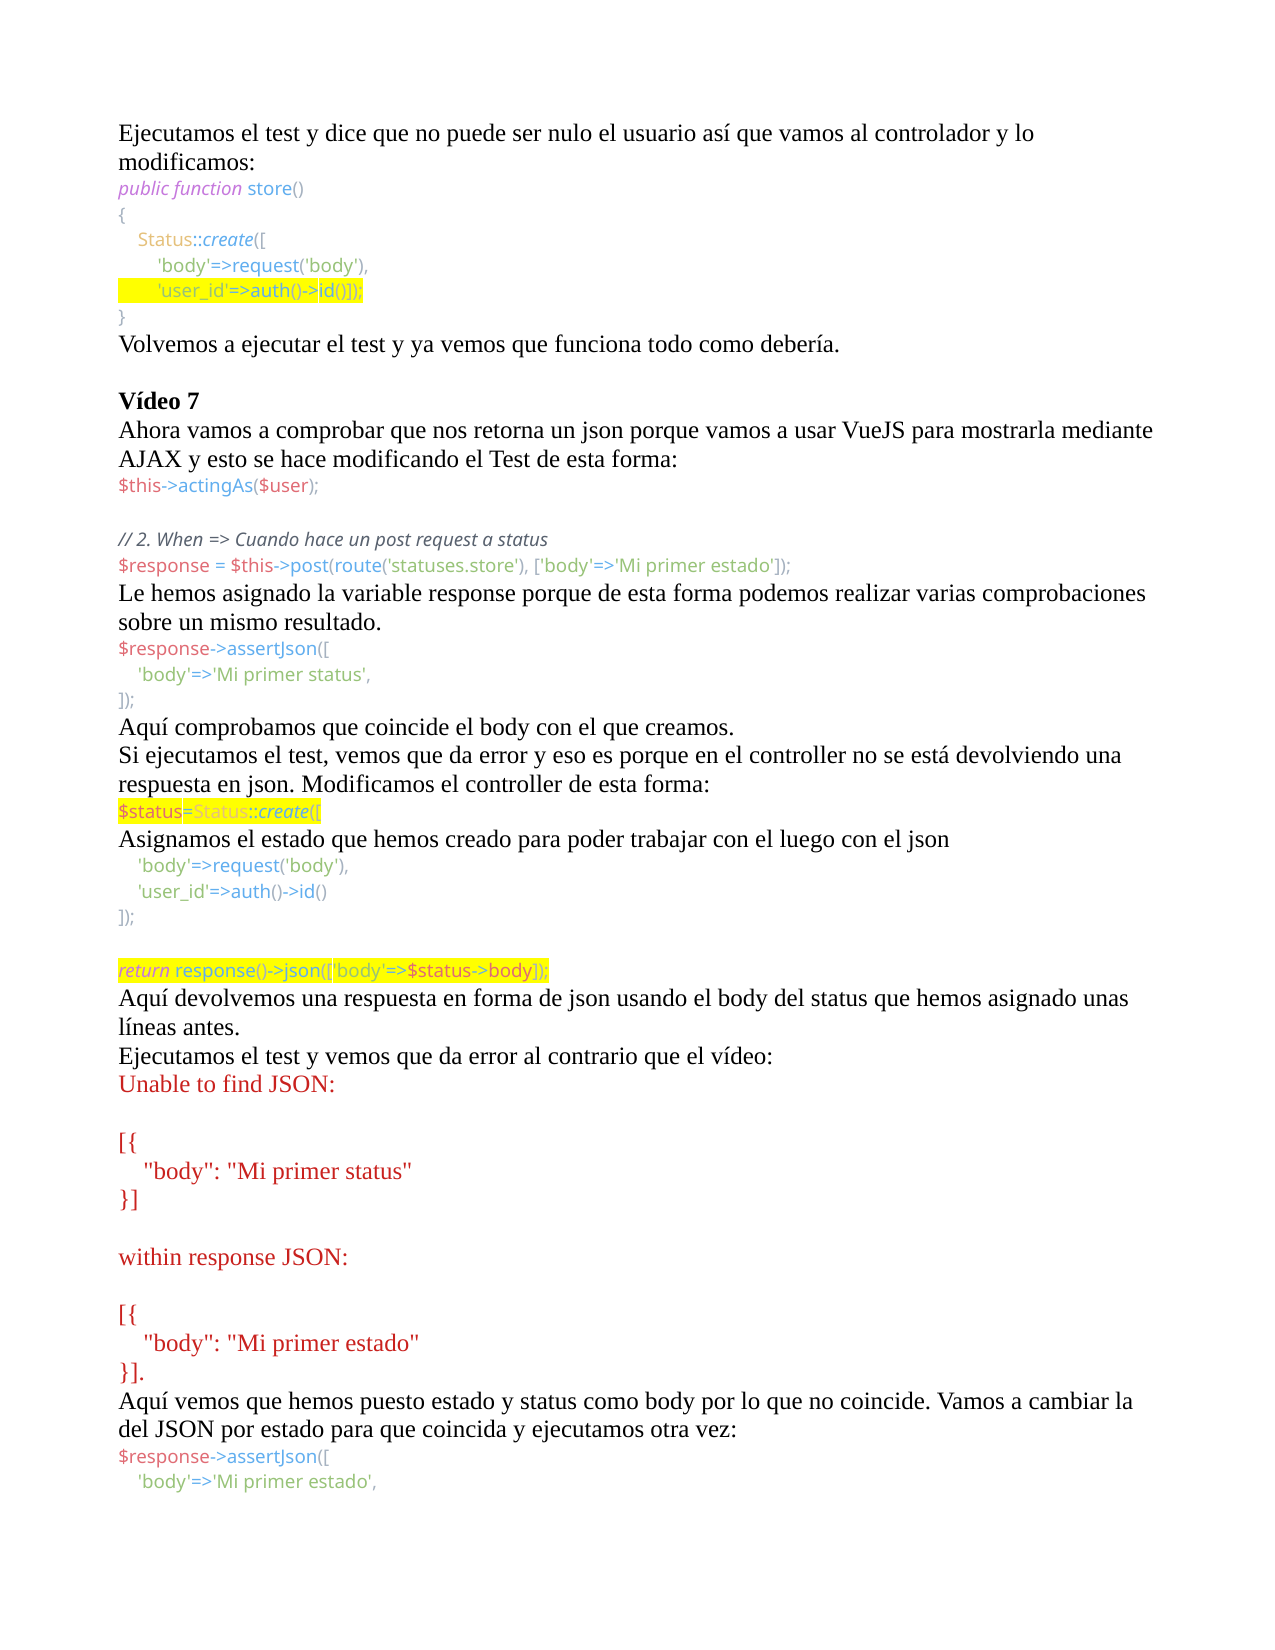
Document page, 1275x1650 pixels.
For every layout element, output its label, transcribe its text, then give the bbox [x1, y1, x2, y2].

text Volvemos a ejecutar el test y ya vemos que funciona todo como debería. [118, 329, 1157, 357]
text Vídeo 7 [118, 386, 1157, 415]
text Asignamos el estado que hemos creado para poder trabajar con el luego con el json 'body'=>request('body'), 'user_id'=>auth()->id() ]); return response()->json(['body'=>$status->body]); [118, 824, 1157, 983]
text Aquí devolvemos una respuesta en forma de json usando el body del status que hemos asignado unas líneas antes. [118, 983, 1157, 1041]
text [{ [118, 1127, 1157, 1156]
text Ejecutamos el test y dice que no puede ser nulo el usuario así que vamos al controlador y lo modificamos: [118, 118, 1157, 176]
text Unable to find JSON: [118, 1069, 1157, 1098]
text }]. [118, 1357, 1157, 1386]
text }] [118, 1184, 1157, 1213]
text $this->actingAs($user); // 2. When => Cuando hace un post request a status $response = $this->post(route('statuses.store'), ['body'=>'Mi primer estado']); Le hemos asignado la variable response porque de esta forma podemos realizar varias comprobaciones sobre un mismo resultado. $response->assertJson([ 'body'=>'Mi primer status', ]); Aquí comprobamos que coincide el body con el que creamos. [118, 472, 1157, 741]
text Si ejecutamos el test, vemos que da error y eso es porque en el controller no se está devolviendo una respuesta en json. Modificamos el controller de esta forma: [118, 741, 1157, 798]
text public function store() { Status::create([ 'body'=>request('body'), 'user_id'=>auth()->id()]); } [118, 176, 1157, 329]
text "body": "Mi primer status" [118, 1156, 1157, 1184]
text Aquí vemos que hemos puesto estado y status como body por lo que no coincide. Vamos a cambiar la del JSON por estado para que coincida y ejecutamos otra vez: [118, 1386, 1157, 1443]
text [{ [118, 1299, 1157, 1328]
text within response JSON: [118, 1242, 1157, 1271]
text $response->assertJson([ 'body'=>'Mi primer estado', [118, 1443, 1157, 1494]
text Ahora vamos a comprobar que nos retorna un json porque vamos a usar VueJS para mostrarla mediante AJAX y esto se hace modificando el Test de esta forma: [118, 415, 1157, 472]
text Ejecutamos el test y vemos que da error al contrario que el vídeo: [118, 1041, 1157, 1069]
text $status=Status::create([ [118, 798, 1157, 824]
text "body": "Mi primer estado" [118, 1328, 1157, 1357]
